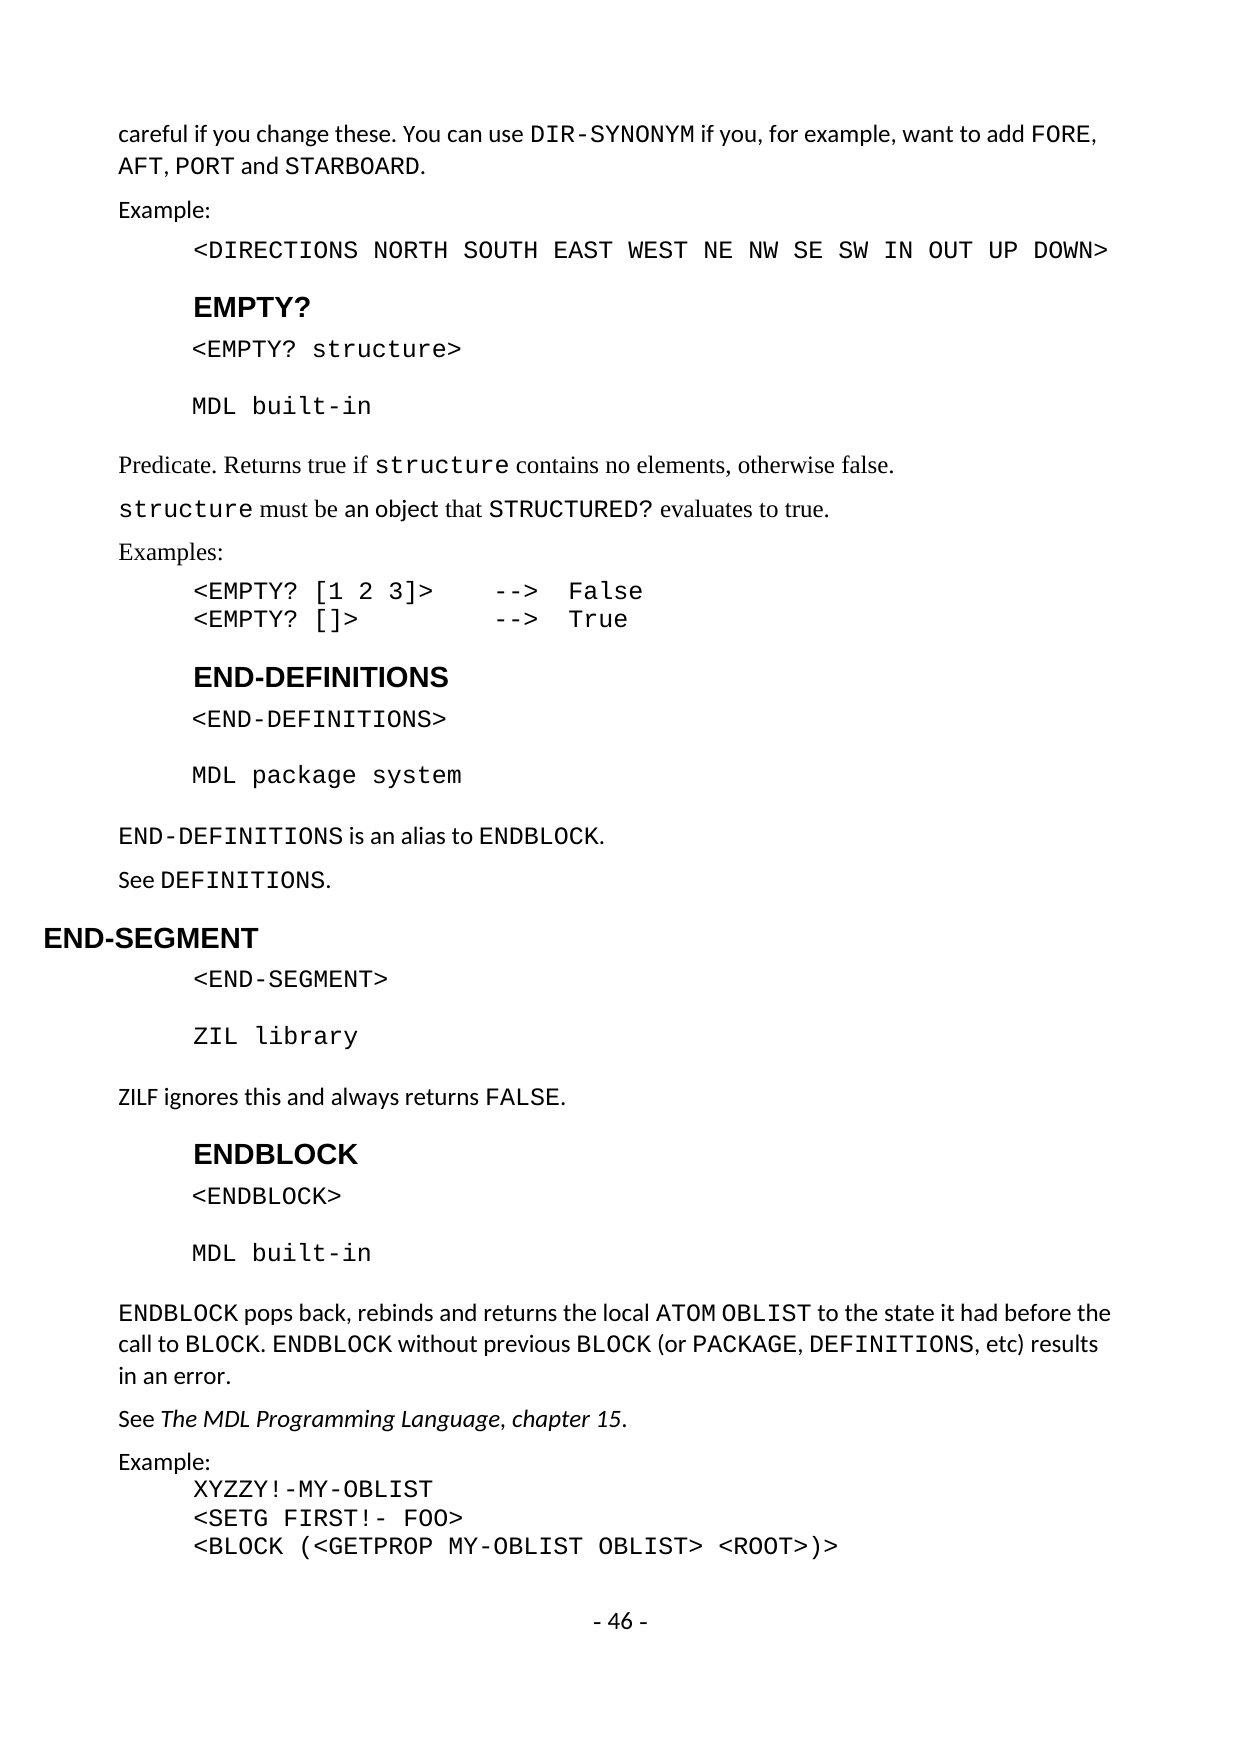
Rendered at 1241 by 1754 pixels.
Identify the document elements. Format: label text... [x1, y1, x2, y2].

text careful if you change these. You can use DIR-SYNONYM if you, for example, want to add FORE, AFT, PORT and STARBOARD. [118, 118, 1122, 182]
list ZIL library [118, 1024, 1122, 1052]
text <EMPTY? [1 2 3]> --> False <EMPTY? []> --> True [118, 579, 1122, 635]
text <DIRECTIONS NORTH SOUTH EAST WEST NE NW SE SW IN OUT UP DOWN> [118, 237, 1122, 266]
text <ENDBLOCK> [192, 1183, 1122, 1212]
text MDL built-in [192, 393, 1122, 422]
text <EMPTY? structure> [192, 337, 1122, 365]
text XYZZY!-MY-OBLIST [118, 1477, 1122, 1505]
subtitle ENDBLOCK [118, 1137, 1122, 1171]
text <END-DEFINITIONS> [192, 706, 1122, 735]
text MDL built-in [192, 1240, 1122, 1268]
text Example: [118, 194, 1122, 225]
subtitle END-SEGMENT [43, 921, 1122, 954]
text structure must be an object that STRUCTURED? evaluates to true. [118, 493, 1122, 525]
list <END-SEGMENT> [118, 967, 1122, 995]
text ENDBLOCK pops back, rebinds and returns the local ATOM OBLIST to the state it had before the call to BLOCK. ENDBLOCK without previous BLOCK (or PACKAGE, DEFINITIONS, etc) results in an error. [118, 1297, 1122, 1391]
text MDL package system [192, 763, 1122, 791]
text Examples: [118, 537, 1122, 566]
text ZILF ignores this and always returns FALSE. [118, 1081, 1122, 1112]
text See DEFINITIONS. [118, 864, 1122, 896]
text END-DEFINITIONS is an alias to ENDBLOCK. [118, 820, 1122, 852]
subtitle EMPTY? [118, 291, 1122, 324]
text Predicate. Returns true if structure contains no elements, otherwise false. [118, 450, 1122, 481]
text Example: [118, 1446, 1122, 1477]
subtitle END-DEFINITIONS [118, 660, 1122, 694]
text <BLOCK (<GETPROP MY-OBLIST OBLIST> <ROOT>)> [118, 1533, 1122, 1562]
text See The MDL Programming Language, chapter 15. [118, 1403, 1122, 1434]
text <SETG FIRST!- FOO> [118, 1505, 1122, 1533]
